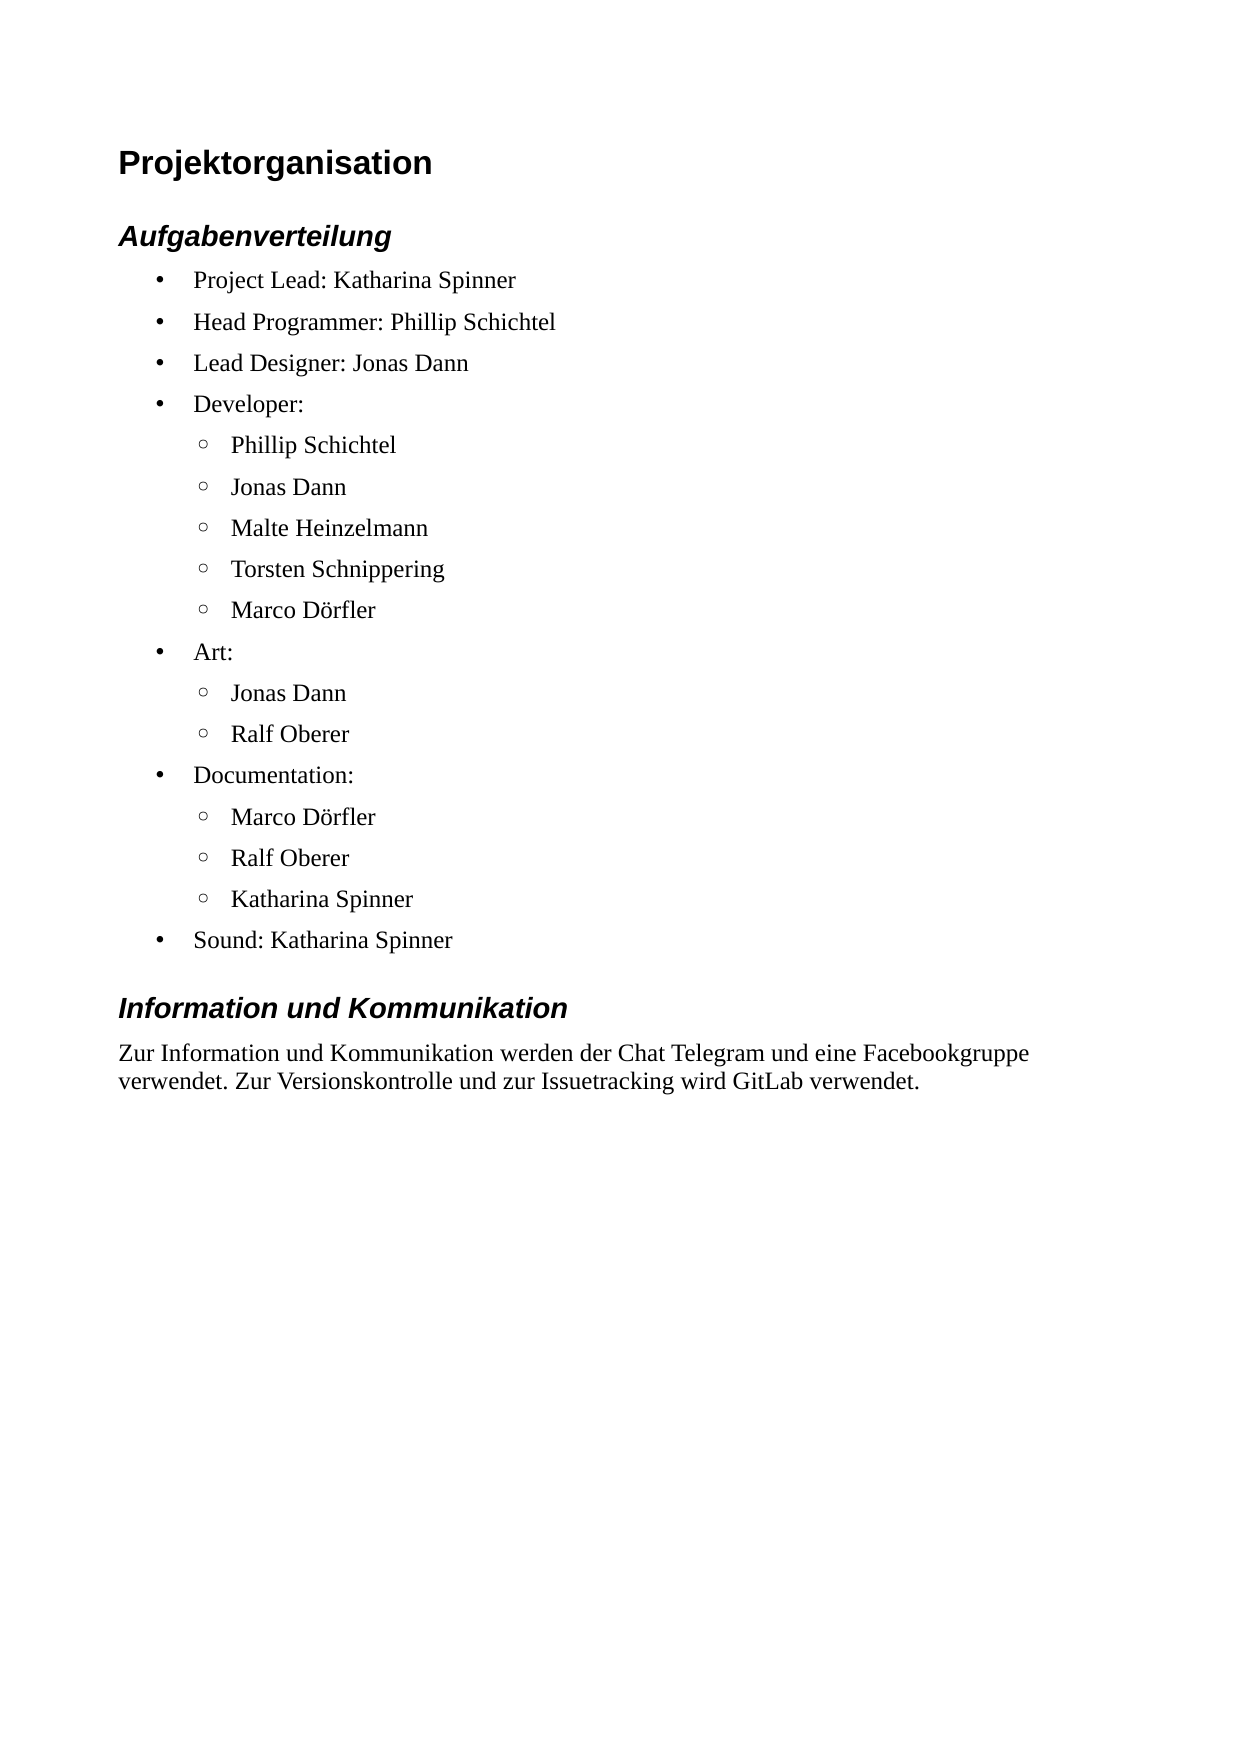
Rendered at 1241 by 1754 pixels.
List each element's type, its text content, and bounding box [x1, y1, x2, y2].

list Ralf Oberer [193, 843, 1122, 872]
text Zur Information und Kommunikation werden der Chat Telegram und eine Facebookgruppe verwendet. Zur Versionskontrolle und zur Issuetracking wird GitLab verwendet. [118, 1038, 1122, 1095]
list Torsten Schnippering [193, 554, 1122, 583]
list Jonas Dann [193, 678, 1122, 707]
list Art: [156, 637, 1122, 665]
list Marco Dörfler [193, 802, 1122, 830]
list Developer: [156, 389, 1122, 418]
list Project Lead: Katharina Spinner [156, 265, 1122, 294]
subtitle Aufgabenverteilung [118, 219, 1122, 253]
list Head Programmer: Phillip Schichtel [156, 307, 1122, 335]
list Sound: Katharina Spinner [156, 925, 1122, 954]
subtitle Projektorganisation [118, 143, 1122, 182]
list Jonas Dann [193, 472, 1122, 500]
list Katharina Spinner [193, 884, 1122, 913]
list Phillip Schichtel [193, 430, 1122, 459]
list Documentation: [156, 760, 1122, 789]
subtitle Information und Kommunikation [118, 992, 1122, 1025]
list Marco Dörfler [193, 595, 1122, 624]
list Ralf Oberer [193, 719, 1122, 748]
list Lead Designer: Jonas Dann [156, 348, 1122, 377]
list Malte Heinzelmann [193, 513, 1122, 542]
